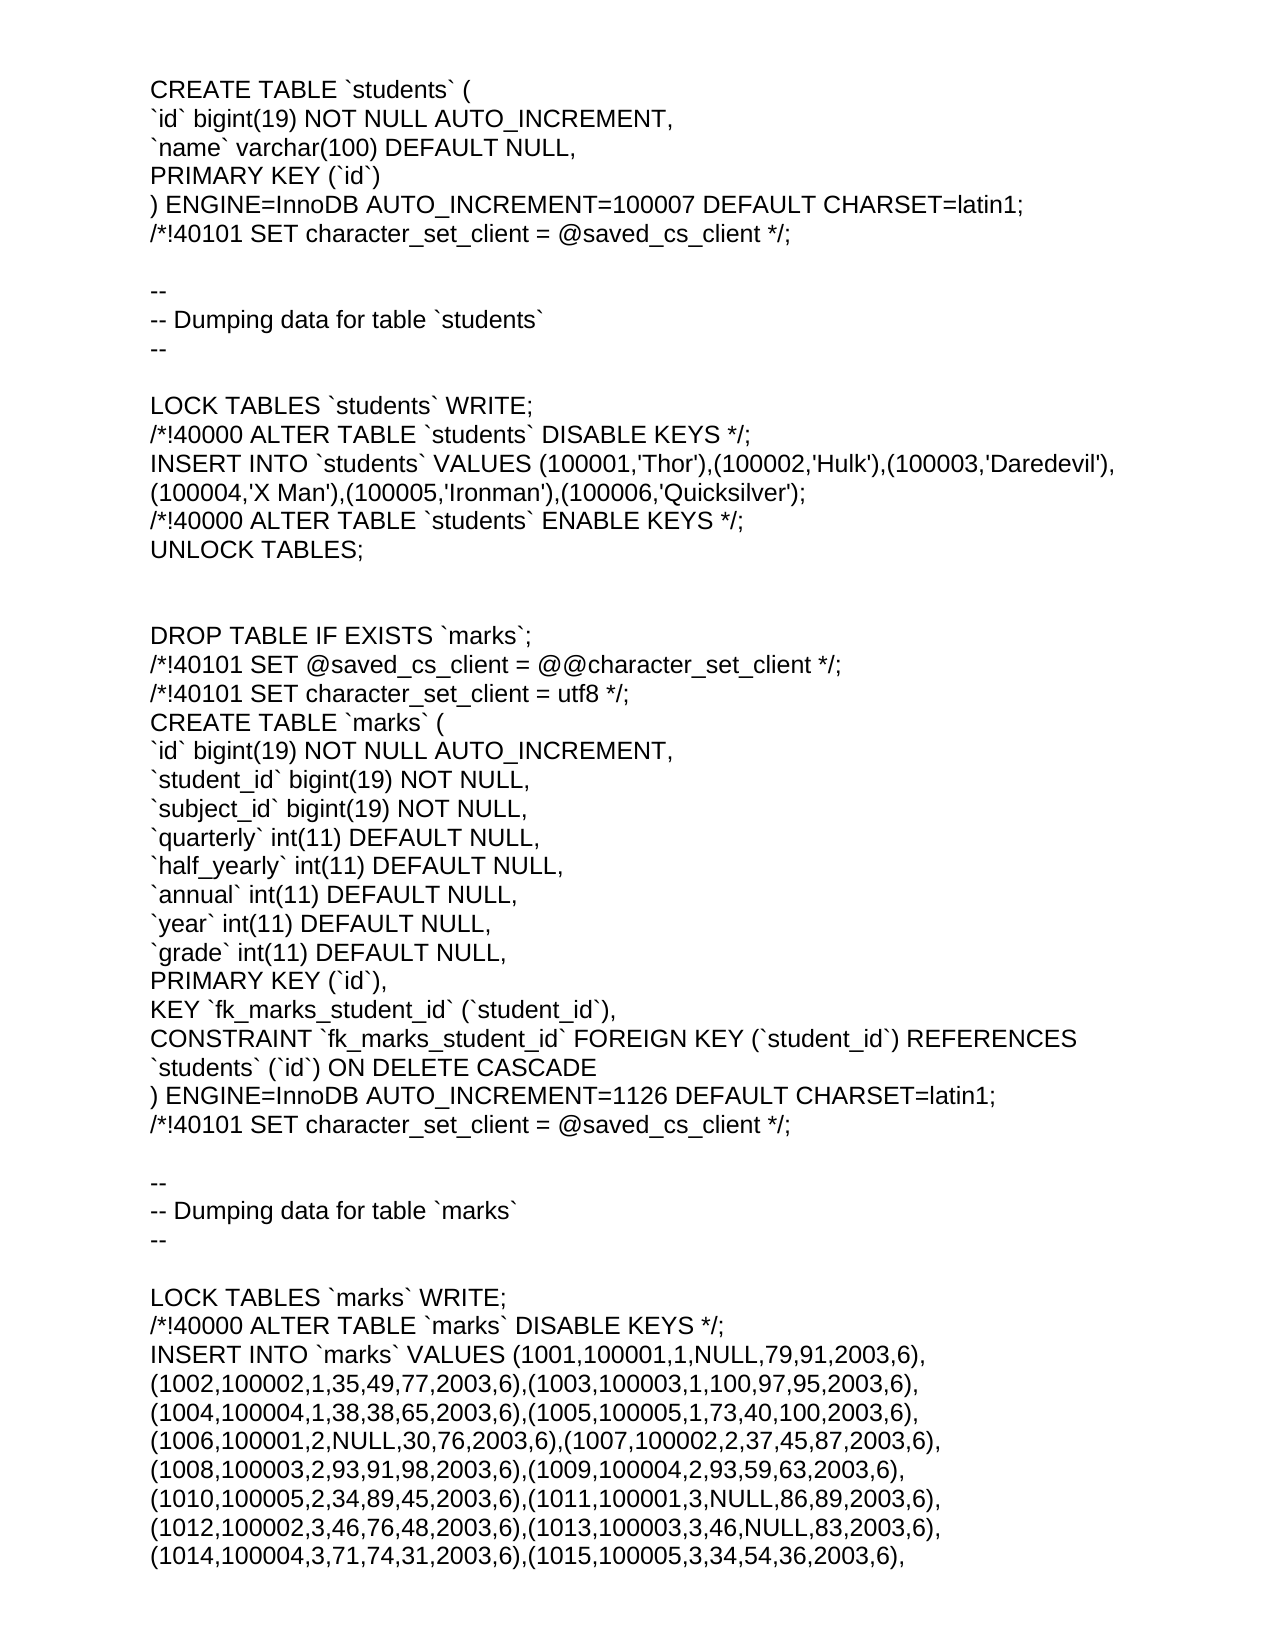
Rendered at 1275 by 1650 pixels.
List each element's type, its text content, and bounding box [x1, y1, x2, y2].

text -- [150, 334, 1125, 362]
text `id` bigint(19) NOT NULL AUTO_INCREMENT, [150, 736, 1125, 765]
text UNLOCK TABLES; [150, 535, 1125, 564]
text `subject_id` bigint(19) NOT NULL, [150, 794, 1125, 822]
text `quarterly` int(11) DEFAULT NULL, [150, 822, 1125, 851]
text PRIMARY KEY (`id`) [150, 161, 1125, 190]
text LOCK TABLES `students` WRITE; [150, 391, 1125, 420]
text `id` bigint(19) NOT NULL AUTO_INCREMENT, [150, 104, 1125, 132]
text ) ENGINE=InnoDB AUTO_INCREMENT=1126 DEFAULT CHARSET=latin1; [150, 1081, 1125, 1110]
text `name` varchar(100) DEFAULT NULL, [150, 132, 1125, 161]
text `annual` int(11) DEFAULT NULL, [150, 880, 1125, 909]
text /*!40000 ALTER TABLE `students` DISABLE KEYS */; [150, 420, 1125, 449]
text DROP TABLE IF EXISTS `marks`; [150, 621, 1125, 650]
text /*!40101 SET character_set_client = utf8 */; [150, 679, 1125, 707]
text /*!40101 SET @saved_cs_client = @@character_set_client */; [150, 650, 1125, 679]
text INSERT INTO `marks` VALUES (1001,100001,1,NULL,79,91,2003,6),(1002,100002,1,35,49,77,2003,6),(1003,100003,1,100,97,95,2003,6),(1004,100004,1,38,38,65,2003,6),(1005,100005,1,73,40,100,2003,6),(1006,100001,2,NULL,30,76,2003,6),(1007,100002,2,37,45,87,2003,6),(1008,100003,2,93,91,98,2003,6),(1009,100004,2,93,59,63,2003,6),(1010,100005,2,34,89,45,2003,6),(1011,100001,3,NULL,86,89,2003,6),(1012,100002,3,46,76,48,2003,6),(1013,100003,3,46,NULL,83,2003,6),(1014,100004,3,71,74,31,2003,6),(1015,100005,3,34,54,36,2003,6), [150, 1340, 1125, 1570]
text /*!40000 ALTER TABLE `students` ENABLE KEYS */; [150, 506, 1125, 535]
text KEY `fk_marks_student_id` (`student_id`), [150, 995, 1125, 1024]
text /*!40000 ALTER TABLE `marks` DISABLE KEYS */; [150, 1311, 1125, 1340]
text -- [150, 1167, 1125, 1196]
text /*!40101 SET character_set_client = @saved_cs_client */; [150, 219, 1125, 247]
text `student_id` bigint(19) NOT NULL, [150, 765, 1125, 794]
text CREATE TABLE `marks` ( [150, 707, 1125, 736]
text `half_yearly` int(11) DEFAULT NULL, [150, 851, 1125, 880]
text `grade` int(11) DEFAULT NULL, [150, 937, 1125, 966]
text ) ENGINE=InnoDB AUTO_INCREMENT=100007 DEFAULT CHARSET=latin1; [150, 190, 1125, 219]
text INSERT INTO `students` VALUES (100001,'Thor'),(100002,'Hulk'),(100003,'Daredevil'),(100004,'X Man'),(100005,'Ironman'),(100006,'Quicksilver'); [150, 449, 1125, 506]
text -- Dumping data for table `students` [150, 305, 1125, 334]
text LOCK TABLES `marks` WRITE; [150, 1282, 1125, 1311]
text `year` int(11) DEFAULT NULL, [150, 909, 1125, 937]
text CREATE TABLE `students` ( [150, 75, 1125, 104]
text PRIMARY KEY (`id`), [150, 966, 1125, 995]
text CONSTRAINT `fk_marks_student_id` FOREIGN KEY (`student_id`) REFERENCES `students` (`id`) ON DELETE CASCADE [150, 1024, 1125, 1081]
text -- [150, 276, 1125, 305]
text /*!40101 SET character_set_client = @saved_cs_client */; [150, 1110, 1125, 1139]
text -- Dumping data for table `marks` [150, 1196, 1125, 1225]
text -- [150, 1225, 1125, 1254]
